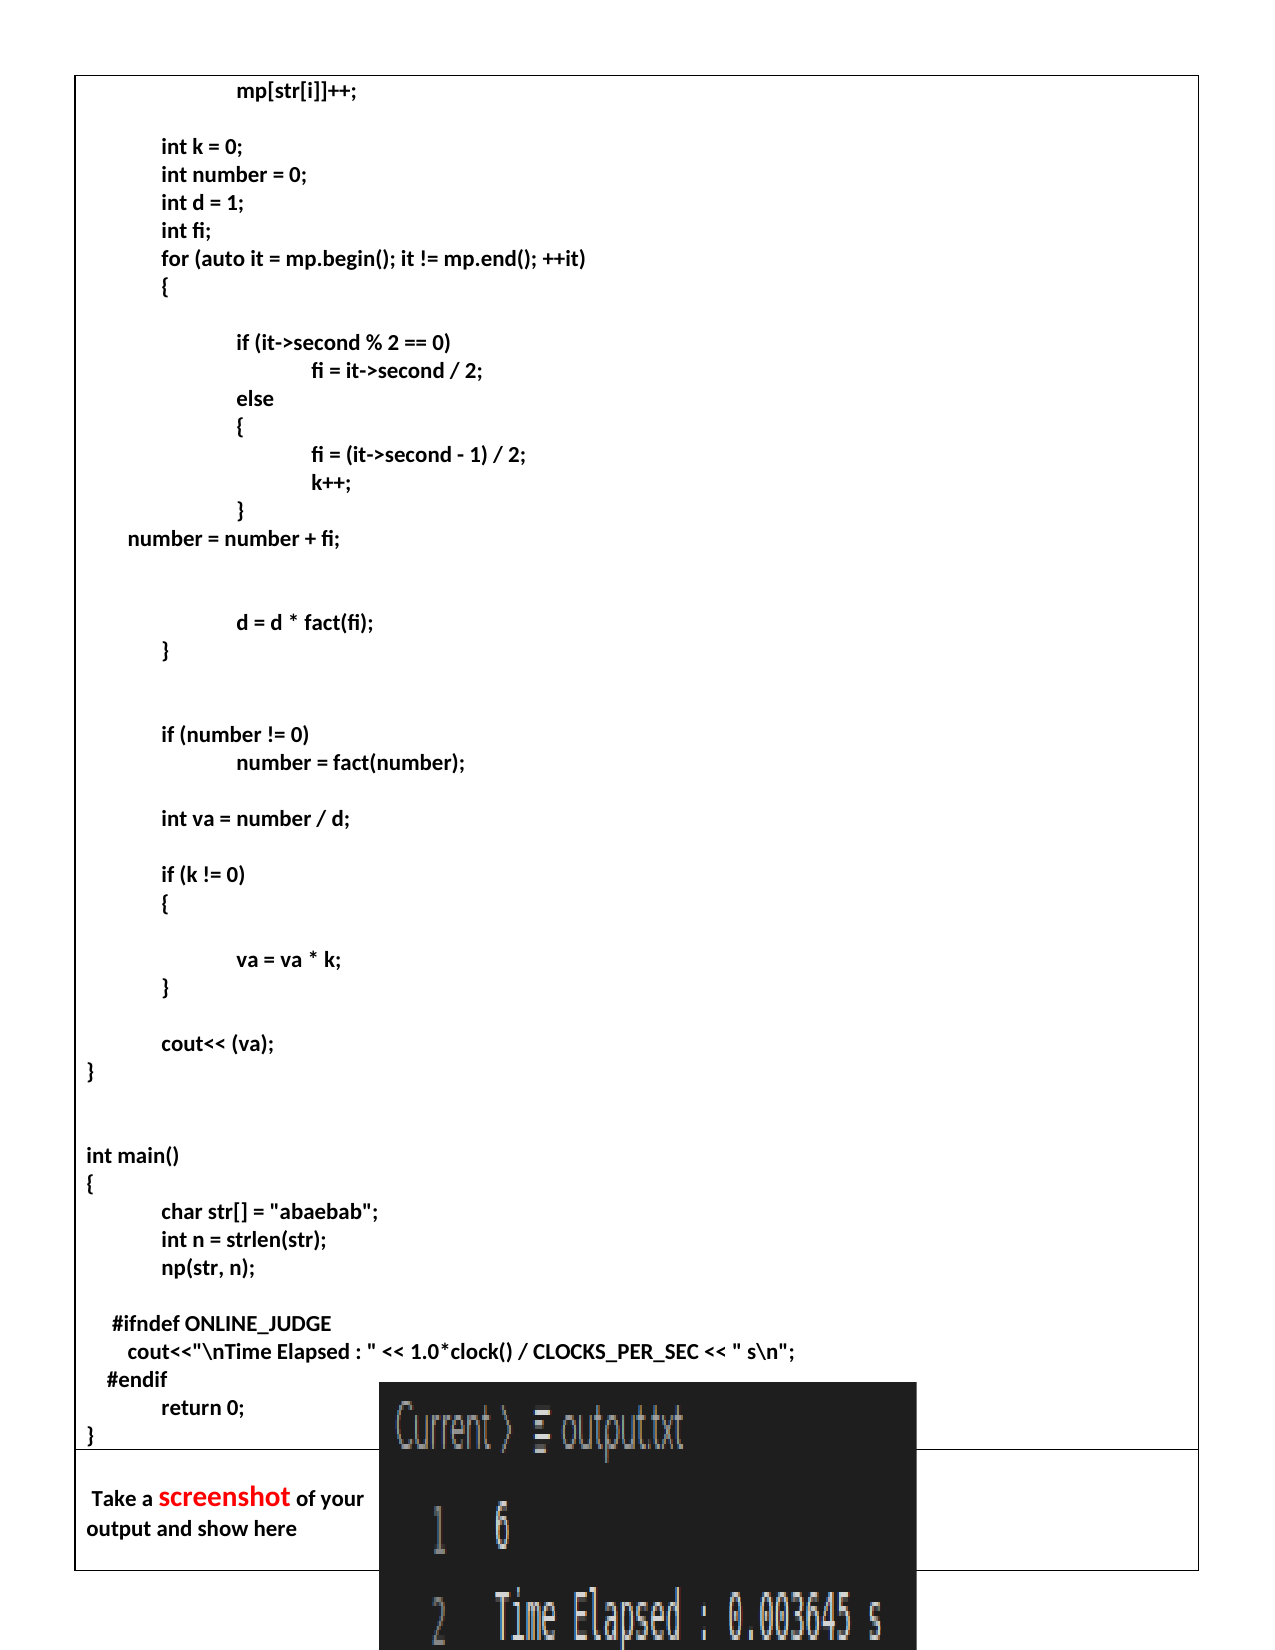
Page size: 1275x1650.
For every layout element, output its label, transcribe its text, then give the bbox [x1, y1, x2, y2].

table_cell [917, 1450, 1198, 1570]
table_cell Take a screenshot of your output and show here [76, 1450, 379, 1570]
table_cell mp[str[i]]++; int k = 0; int number = 0; int d = 1; int fi; for (auto it = mp.begin(); it != mp.end(); ++it) { if (it->second % 2 == 0) fi = it->second / 2; else { fi = (it->second - 1) / 2; k++; } number = number + fi; d = d * fact(fi); } if (number != 0) number = fact(number); int va = number / d; if (k != 0) { va = va * k; } cout<< (va); } int main() { char str[] = "abaebab"; int n = strlen(str); np(str, n); #ifndef ONLINE_JUDGE cout<<"\nTime Elapsed : " << 1.0*clock() / CLOCKS_PER_SEC << " s\n"; #endif return 0; } [76, 76, 1198, 1449]
picture [379, 1382, 917, 1650]
